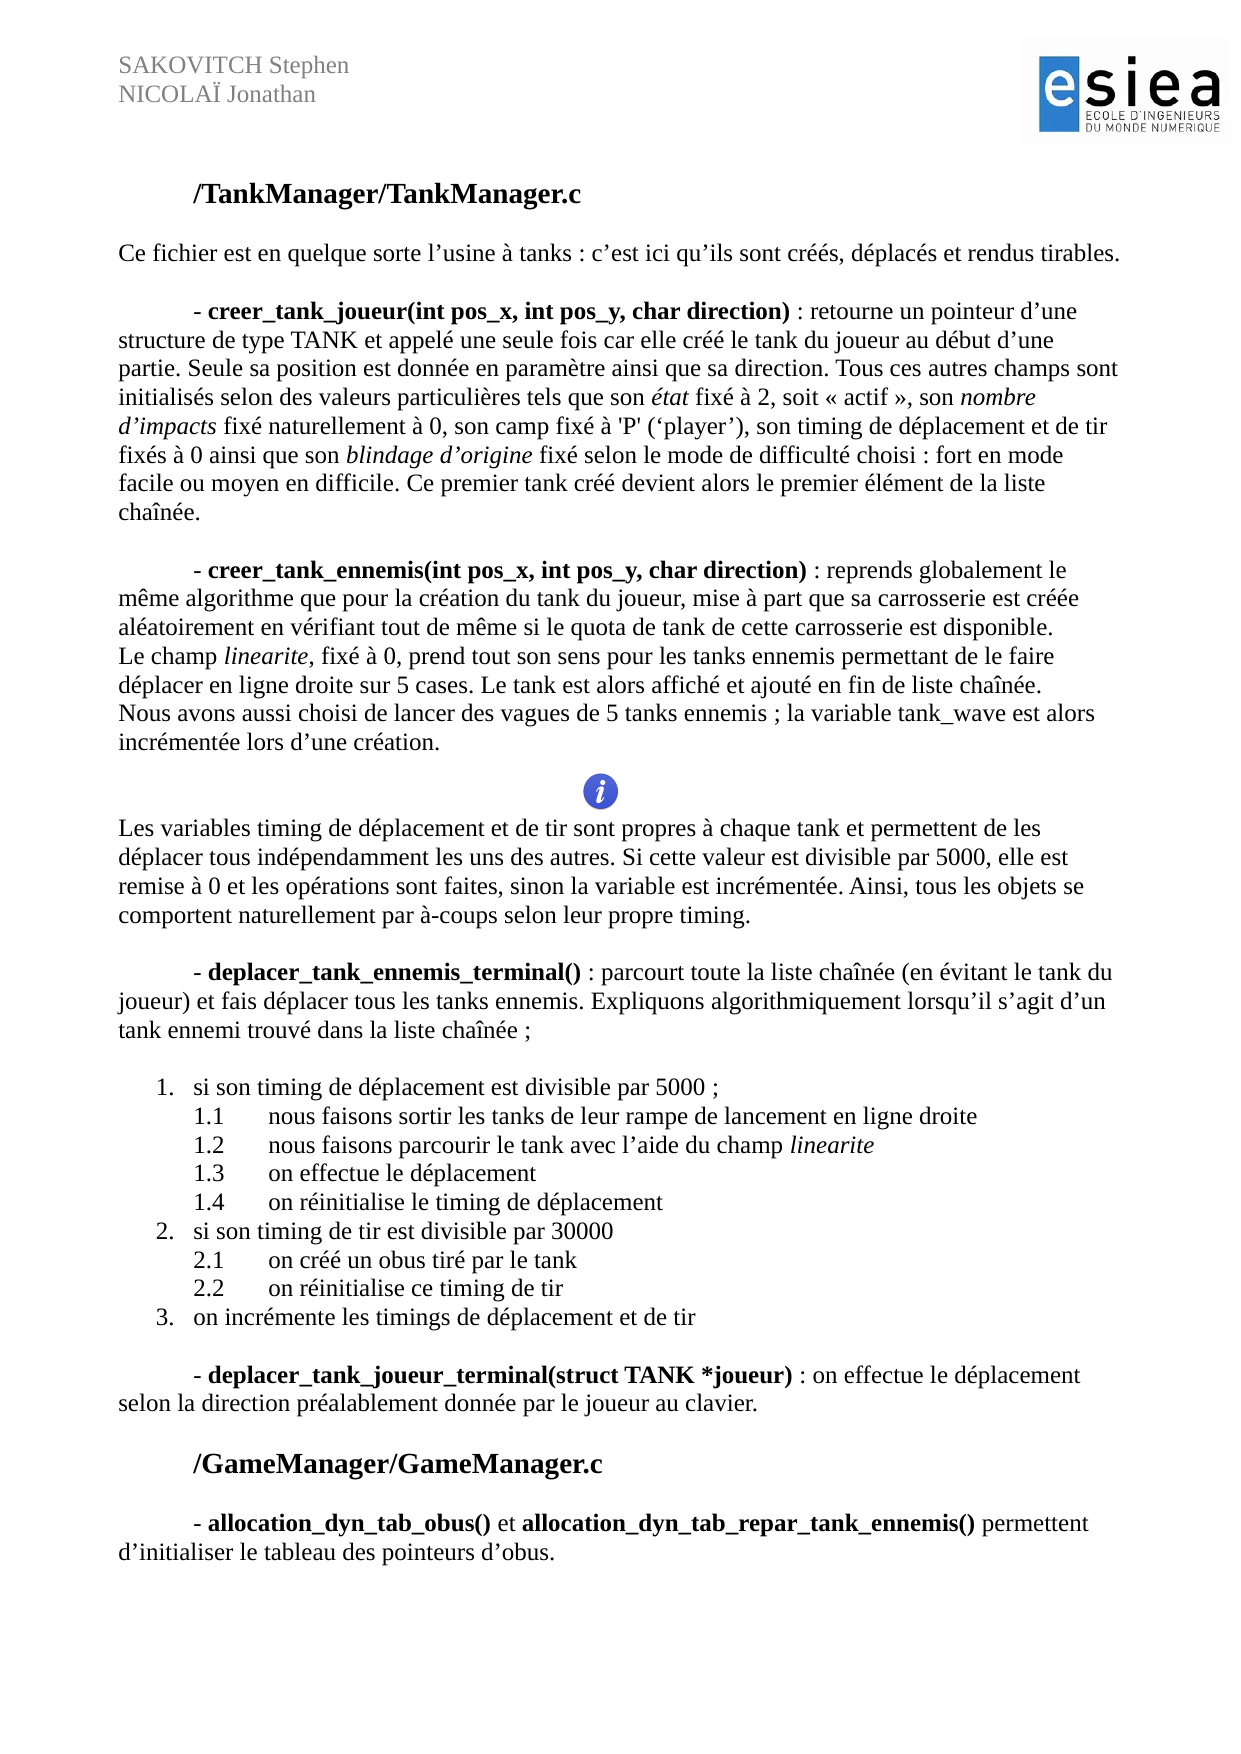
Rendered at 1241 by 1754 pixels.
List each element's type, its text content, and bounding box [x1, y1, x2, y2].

text Nous avons aussi choisi de lancer des vagues de 5 tanks ennemis ; la variable tank_wave est alors incrémentée lors d’une création. [118, 698, 1122, 756]
text - deplacer_tank_ennemis_terminal() : parcourt toute la liste chaînée (en évitant le tank du joueur) et fais déplacer tous les tanks ennemis. Expliquons algorithmiquement lorsqu’il s’agit d’un tank ennemi trouvé dans la liste chaînée ; [118, 957, 1122, 1043]
text Le champ linearite, fixé à 0, prend tout son sens pour les tanks ennemis permettant de le faire déplacer en ligne droite sur 5 cases. Le tank est alors affiché et ajouté en fin de liste chaînée. [118, 641, 1122, 698]
list 1.4 on réinitialise le timing de déplacement [156, 1187, 1122, 1216]
text Les variables timing de déplacement et de tir sont propres à chaque tank et permettent de les déplacer tous indépendamment les uns des autres. Si cette valeur est divisible par 5000, elle est remise à 0 et les opérations sont faites, sinon la variable est incrémentée. Ainsi, tous les objets se comportent naturellement par à-coups selon leur propre timing. [118, 813, 1122, 928]
list si son timing de déplacement est divisible par 5000 ; [156, 1072, 1122, 1101]
text - deplacer_tank_joueur_terminal(struct TANK *joueur) : on effectue le déplacement selon la direction préalablement donnée par le joueur au clavier. [118, 1360, 1122, 1417]
text - creer_tank_joueur(int pos_x, int pos_y, char direction) : retourne un pointeur d’une structure de type TANK et appelé une seule fois car elle créé le tank du joueur au début d’une partie. Seule sa position est donnée en paramètre ainsi que sa direction. Tous ces autres champs sont initialisés selon des valeurs particulières tels que son état fixé à 2, soit « actif », son nombre d’impacts fixé naturellement à 0, son camp fixé à 'P' (‘player’), son timing de déplacement et de tir fixés à 0 ainsi que son blindage d’origine fixé selon le mode de difficulté choisi : fort en mode facile ou moyen en difficile. Ce premier tank créé devient alors le premier élément de la liste chaînée. [118, 296, 1122, 526]
text - allocation_dyn_tab_obus() et allocation_dyn_tab_repar_tank_ennemis() permettent d’initialiser le tableau des pointeurs d’obus. [118, 1508, 1122, 1566]
list on incrémente les timings de déplacement et de tir [156, 1302, 1122, 1331]
list 2.1 on créé un obus tiré par le tank [156, 1245, 1122, 1273]
list 2.2 on réinitialise ce timing de tir [156, 1273, 1122, 1302]
picture [580, 770, 621, 812]
text Ce fichier est en quelque sorte l’usine à tanks : c’est ici qu’ils sont créés, déplacés et rendus tirables. [118, 238, 1122, 267]
text /TankManager/TankManager.c [118, 176, 1122, 210]
list 1.3 on effectue le déplacement [156, 1158, 1122, 1187]
list 1.1 nous faisons sortir les tanks de leur rampe de lancement en ligne droite [156, 1101, 1122, 1130]
list 1.2 nous faisons parcourir le tank avec l’aide du champ linearite [156, 1130, 1122, 1158]
text - creer_tank_ennemis(int pos_x, int pos_y, char direction) : reprends globalement le même algorithme que pour la création du tank du joueur, mise à part que sa carrosserie est créée aléatoirement en vérifiant tout de même si le quota de tank de cette carrosserie est disponible. [118, 555, 1122, 641]
picture [1020, 37, 1231, 145]
text /GameManager/GameManager.c [118, 1446, 1122, 1479]
list si son timing de tir est divisible par 30000 [156, 1216, 1122, 1245]
